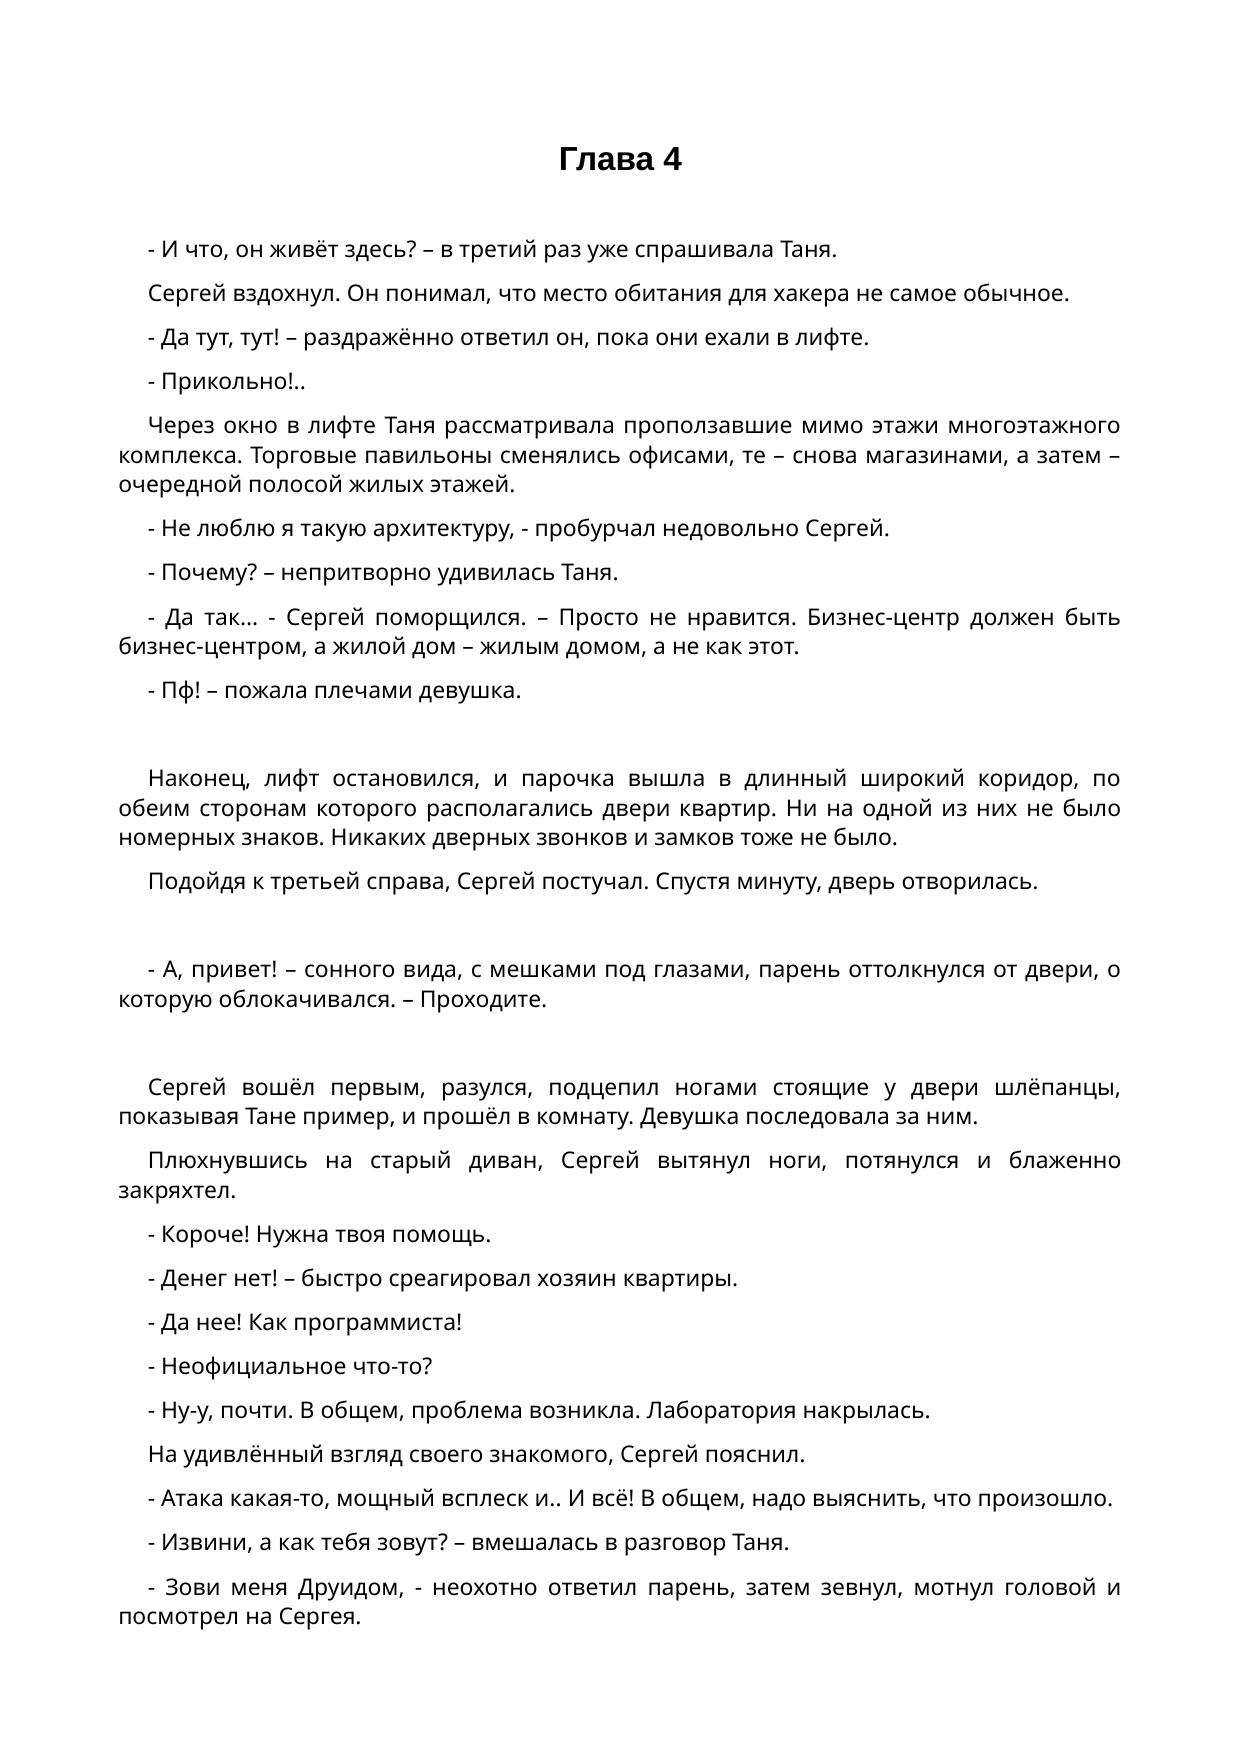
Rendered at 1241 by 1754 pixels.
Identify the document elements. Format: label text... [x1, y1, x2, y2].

text - Да тут, тут! – раздражённо ответил он, пока они ехали в лифте. [118, 322, 1122, 352]
text - Ну-у, почти. В общем, проблема возникла. Лаборатория накрылась. [118, 1395, 1122, 1424]
text - Атака какая-то, мощный всплеск и.. И всё! В общем, надо выяснить, что произошло. [118, 1483, 1122, 1513]
text Плюхнувшись на старый диван, Сергей вытянул ноги, потянулся и блаженно закряхтел. [118, 1145, 1122, 1204]
text - Да нее! Как программиста! [118, 1307, 1122, 1336]
text Сергей вздохнул. Он понимал, что место обитания для хакера не самое обычное. [118, 278, 1122, 307]
text - Пф! – пожала плечами девушка. [118, 675, 1122, 704]
text - И что, он живёт здесь? – в третий раз уже спрашивала Таня. [118, 234, 1122, 263]
text - Извини, а как тебя зовут? – вмешалась в разговор Таня. [118, 1527, 1122, 1557]
text Через окно в лифте Таня рассматривала проползавшие мимо этажи многоэтажного комплекса. Торговые павильоны сменялись офисами, те – снова магазинами, а затем – очередной полосой жилых этажей. [118, 410, 1122, 499]
text - Зови меня Друидом, - неохотно ответил парень, затем зевнул, мотнул головой и посмотрел на Сергея. [118, 1571, 1122, 1630]
text - А, привет! – сонного вида, с мешками под глазами, парень оттолкнулся от двери, о которую облокачивался. – Проходите. [118, 954, 1122, 1013]
text Сергей вошёл первым, разулся, подцепил ногами стоящие у двери шлёпанцы, показывая Тане пример, и прошёл в комнату. Девушка последовала за ним. [118, 1072, 1122, 1131]
text На удивлённый взгляд своего знакомого, Сергей пояснил. [118, 1439, 1122, 1469]
text Подойдя к третьей справа, Сергей постучал. Спустя минуту, дверь отворилась. [118, 866, 1122, 896]
text - Не люблю я такую архитектуру, - пробурчал недовольно Сергей. [118, 513, 1122, 543]
subtitle Глава 4 [118, 139, 1122, 177]
text - Почему? – непритворно удивилась Таня. [118, 557, 1122, 587]
text - Прикольно!.. [118, 366, 1122, 396]
text - Денег нет! – быстро среагировал хозяин квартиры. [118, 1263, 1122, 1292]
text Наконец, лифт остановился, и парочка вышла в длинный широкий коридор, по обеим сторонам которого располагались двери квартир. Ни на одной из них не было номерных знаков. Никаких дверных звонков и замков тоже не было. [118, 763, 1122, 851]
text - Короче! Нужна твоя помощь. [118, 1219, 1122, 1248]
text - Да так… - Сергей поморщился. – Просто не нравится. Бизнес-центр должен быть бизнес-центром, а жилой дом – жилым домом, а не как этот. [118, 601, 1122, 660]
text - Неофициальное что-то? [118, 1351, 1122, 1381]
